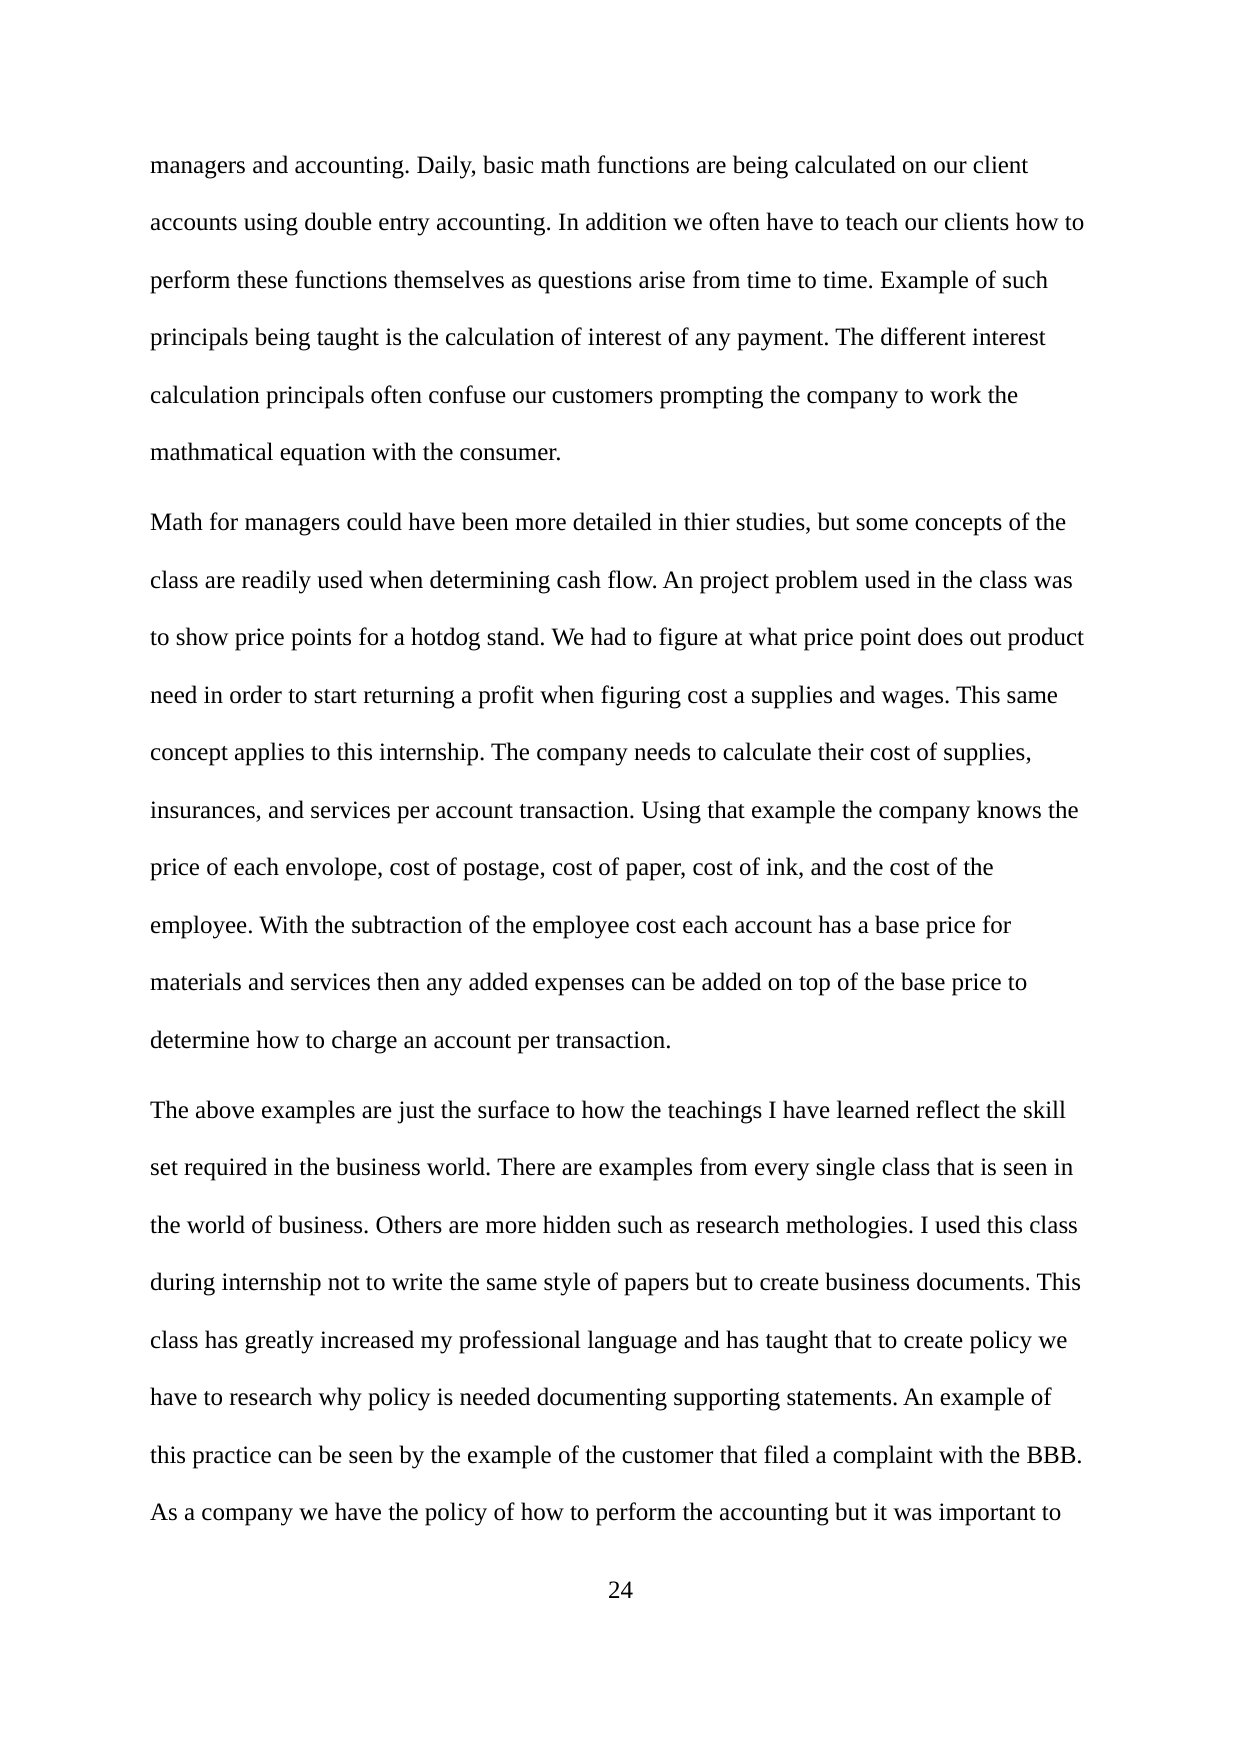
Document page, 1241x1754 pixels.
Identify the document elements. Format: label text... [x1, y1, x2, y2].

text managers and accounting. Daily, basic math functions are being calculated on our client accounts using double entry accounting. In addition we often have to teach our clients how to perform these functions themselves as questions arise from time to time. Example of such principals being taught is the calculation of interest of any payment. The different interest calculation principals often confuse our customers prompting the company to work the mathmatical equation with the consumer. [150, 150, 1091, 466]
text Math for managers could have been more detailed in thier studies, but some concepts of the class are readily used when determining cash flow. An project problem used in the class was to show price points for a hotdog stand. We had to figure at what price point does out product need in order to start returning a profit when figuring cost a supplies and wages. This same concept applies to this internship. The company needs to calculate their cost of supplies, insurances, and services per account transaction. Using that example the company knows the price of each envolope, cost of postage, cost of paper, cost of ink, and the cost of the employee. With the subtraction of the employee cost each account has a base price for materials and services then any added expenses can be added on top of the base price to determine how to charge an account per transaction. [150, 507, 1091, 1054]
text The above examples are just the surface to how the teachings I have learned reflect the skill set required in the business world. There are examples from every single class that is seen in the world of business. Others are more hidden such as research methologies. I used this class during internship not to write the same style of papers but to create business documents. This class has greatly increased my professional language and has taught that to create policy we have to research why policy is needed documenting supporting statements. An example of this practice can be seen by the example of the customer that filed a complaint with the BBB. As a company we have the policy of how to perform the accounting but it was important to [150, 1095, 1091, 1526]
